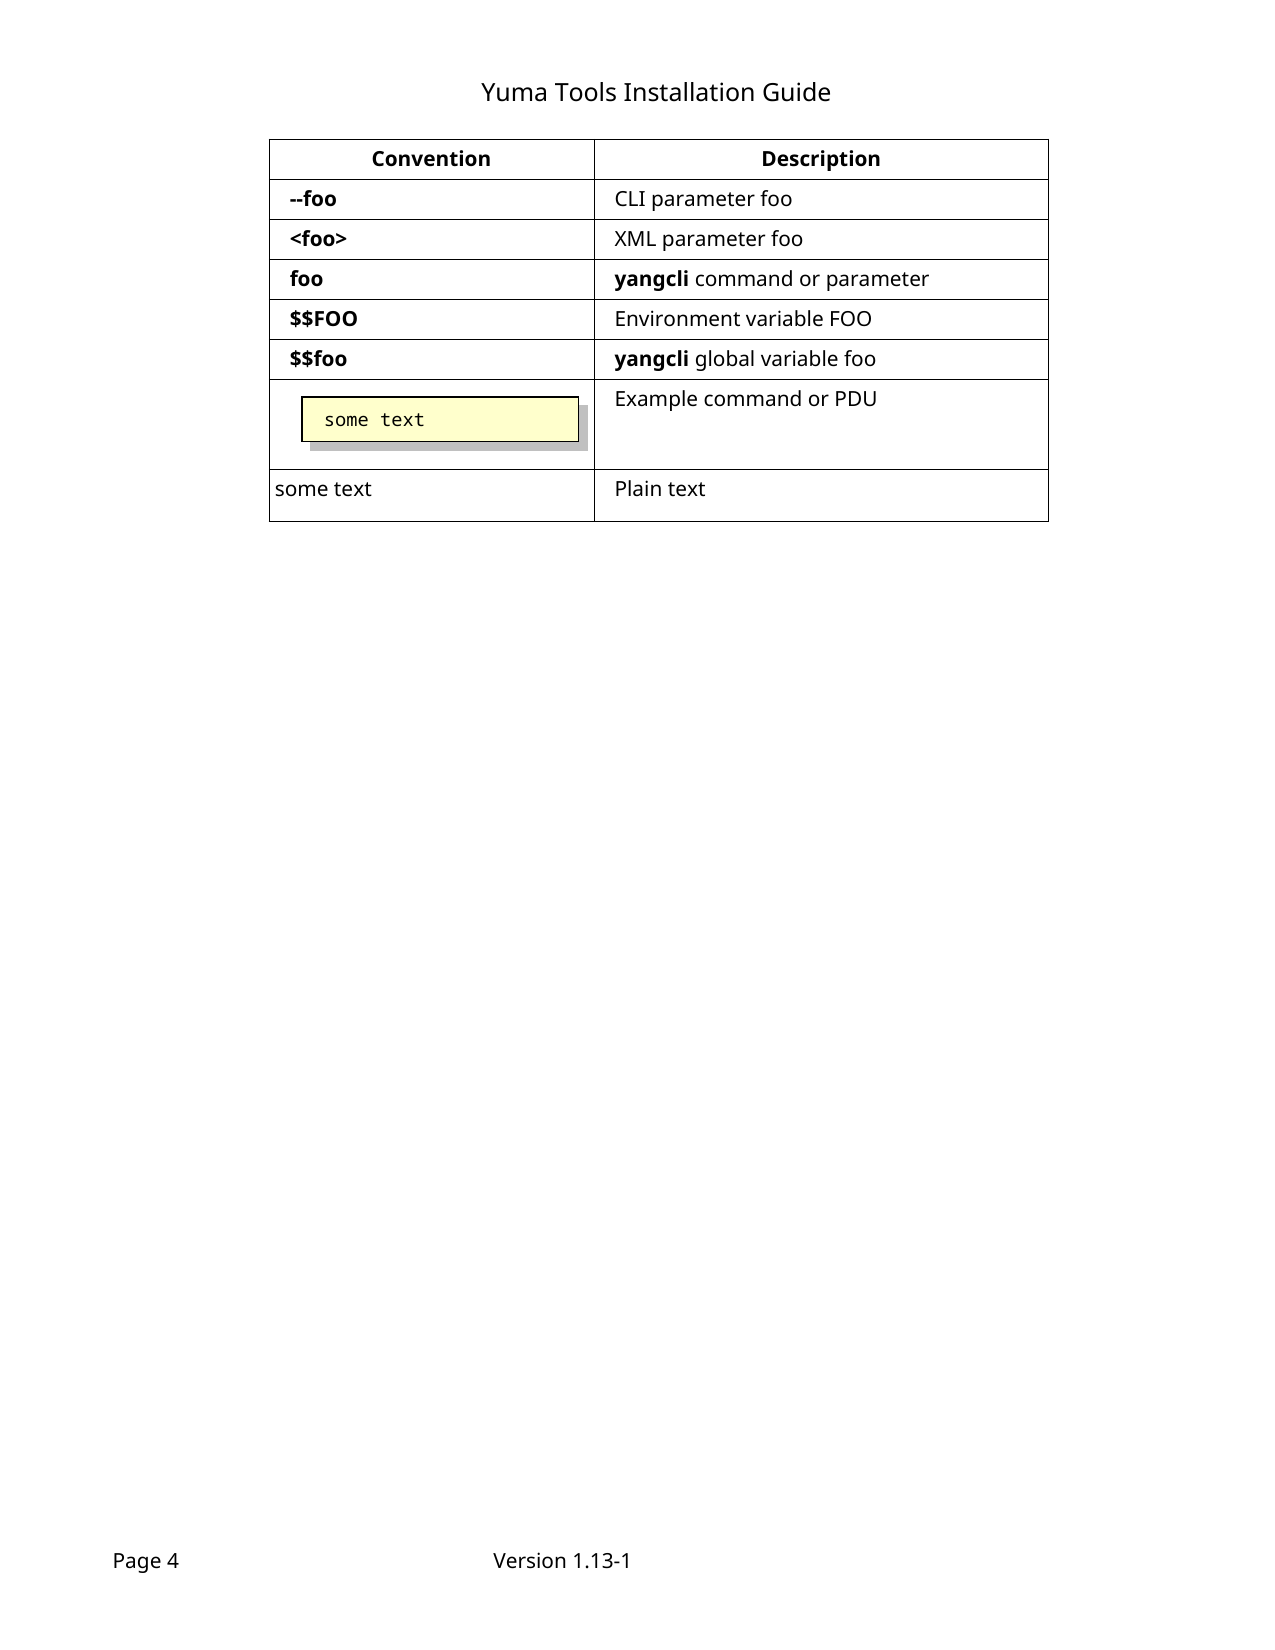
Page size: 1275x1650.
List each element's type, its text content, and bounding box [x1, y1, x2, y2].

table_header Convention [270, 140, 594, 178]
table_cell foo [270, 260, 594, 298]
table_cell <foo> [270, 220, 594, 258]
table_cell Plain text [595, 470, 1048, 521]
table_cell some text [270, 470, 594, 521]
table_cell $$FOO [270, 300, 594, 338]
table_cell yangcli command or parameter [595, 260, 1048, 298]
table_cell $$foo [270, 340, 594, 378]
table_cell Environment variable FOO [595, 300, 1048, 338]
table_cell XML parameter foo [595, 220, 1048, 258]
table_cell yangcli global variable foo [595, 340, 1048, 378]
table_cell --foo [270, 180, 594, 218]
table_cell CLI parameter foo [595, 180, 1048, 218]
table_cell some text [270, 380, 594, 468]
table_header Description [595, 140, 1048, 178]
table_cell Example command or PDU [595, 380, 1048, 468]
